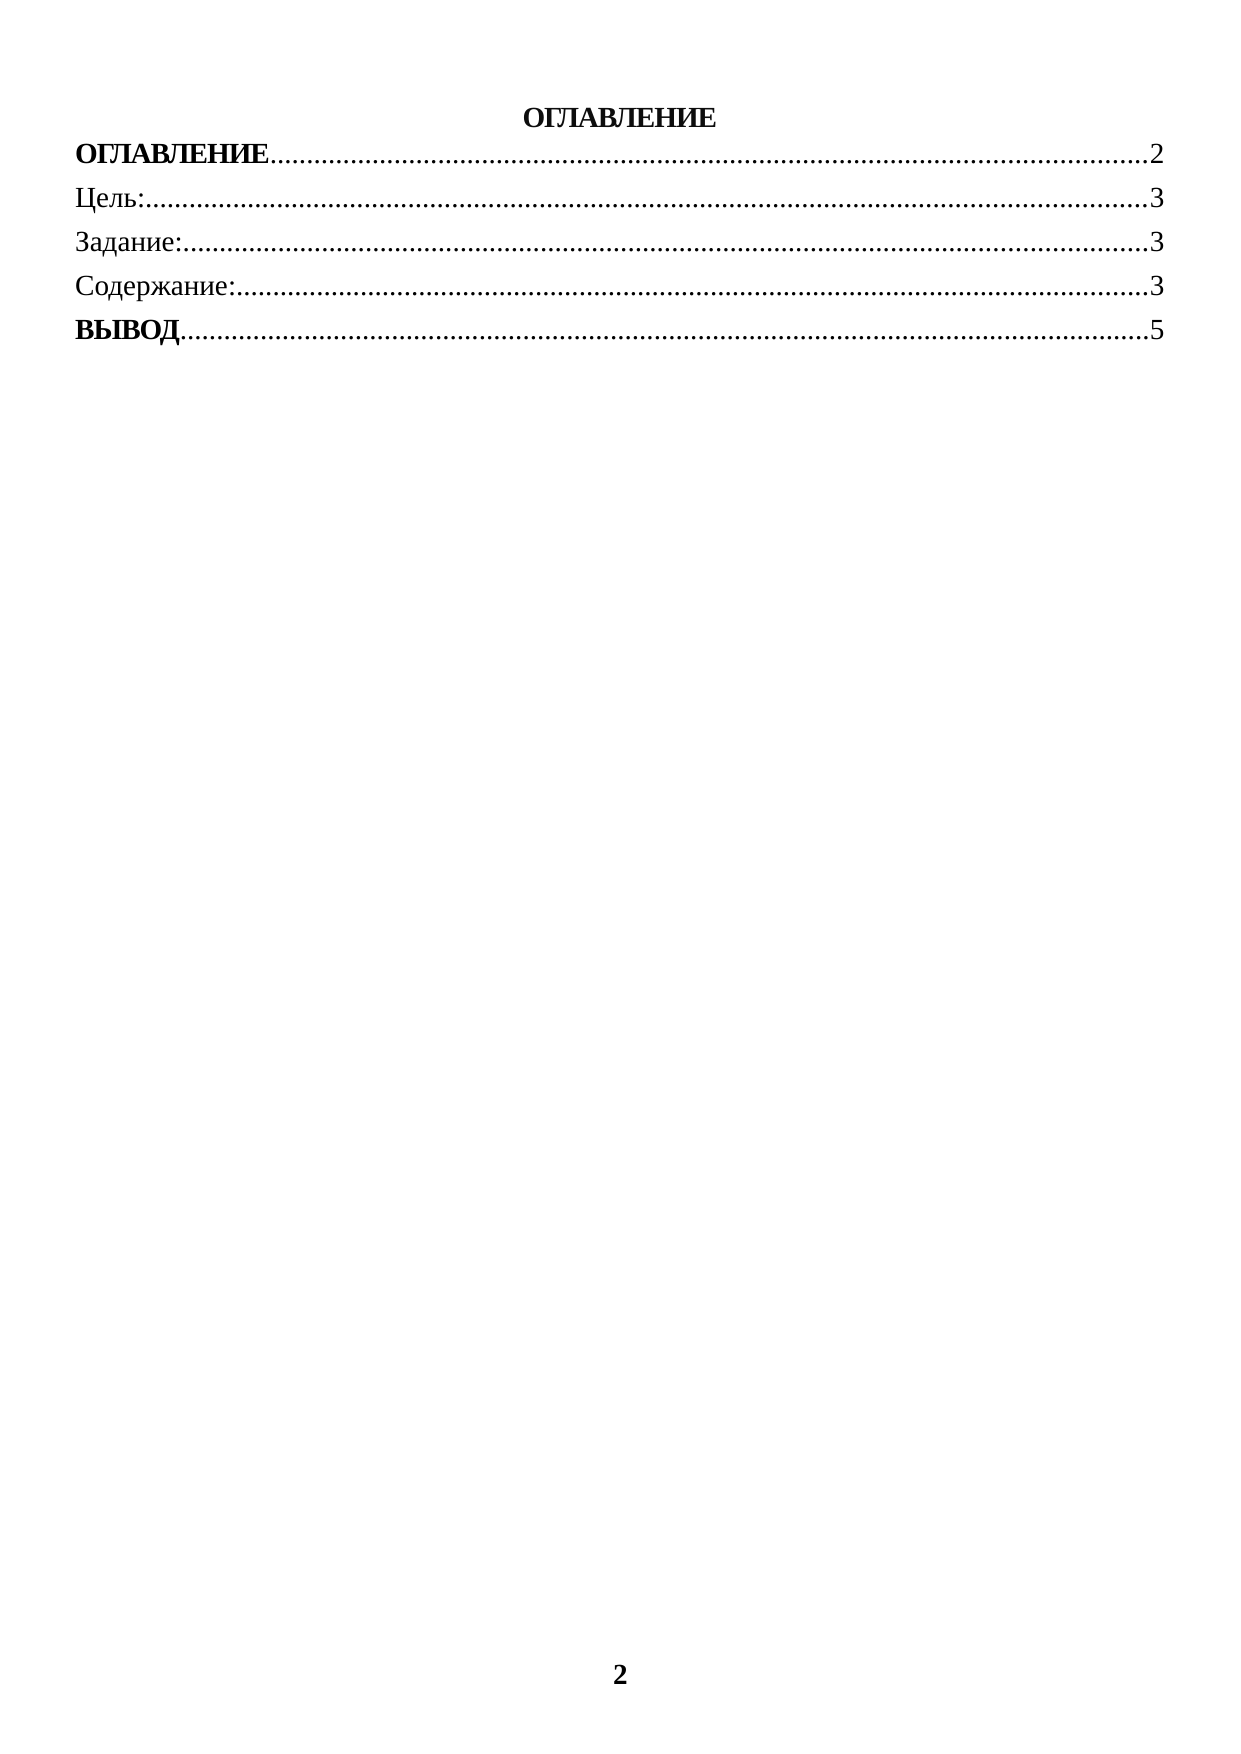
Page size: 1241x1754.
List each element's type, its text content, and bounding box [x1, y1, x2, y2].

text Оглавление 2 [75, 136, 1165, 170]
subtitle Оглавление [75, 100, 1165, 133]
text Задание: 3 [75, 224, 1165, 258]
text Содержание: 3 [75, 268, 1165, 302]
text Вывод 5 [75, 312, 1165, 346]
text Цель: 3 [75, 180, 1165, 214]
